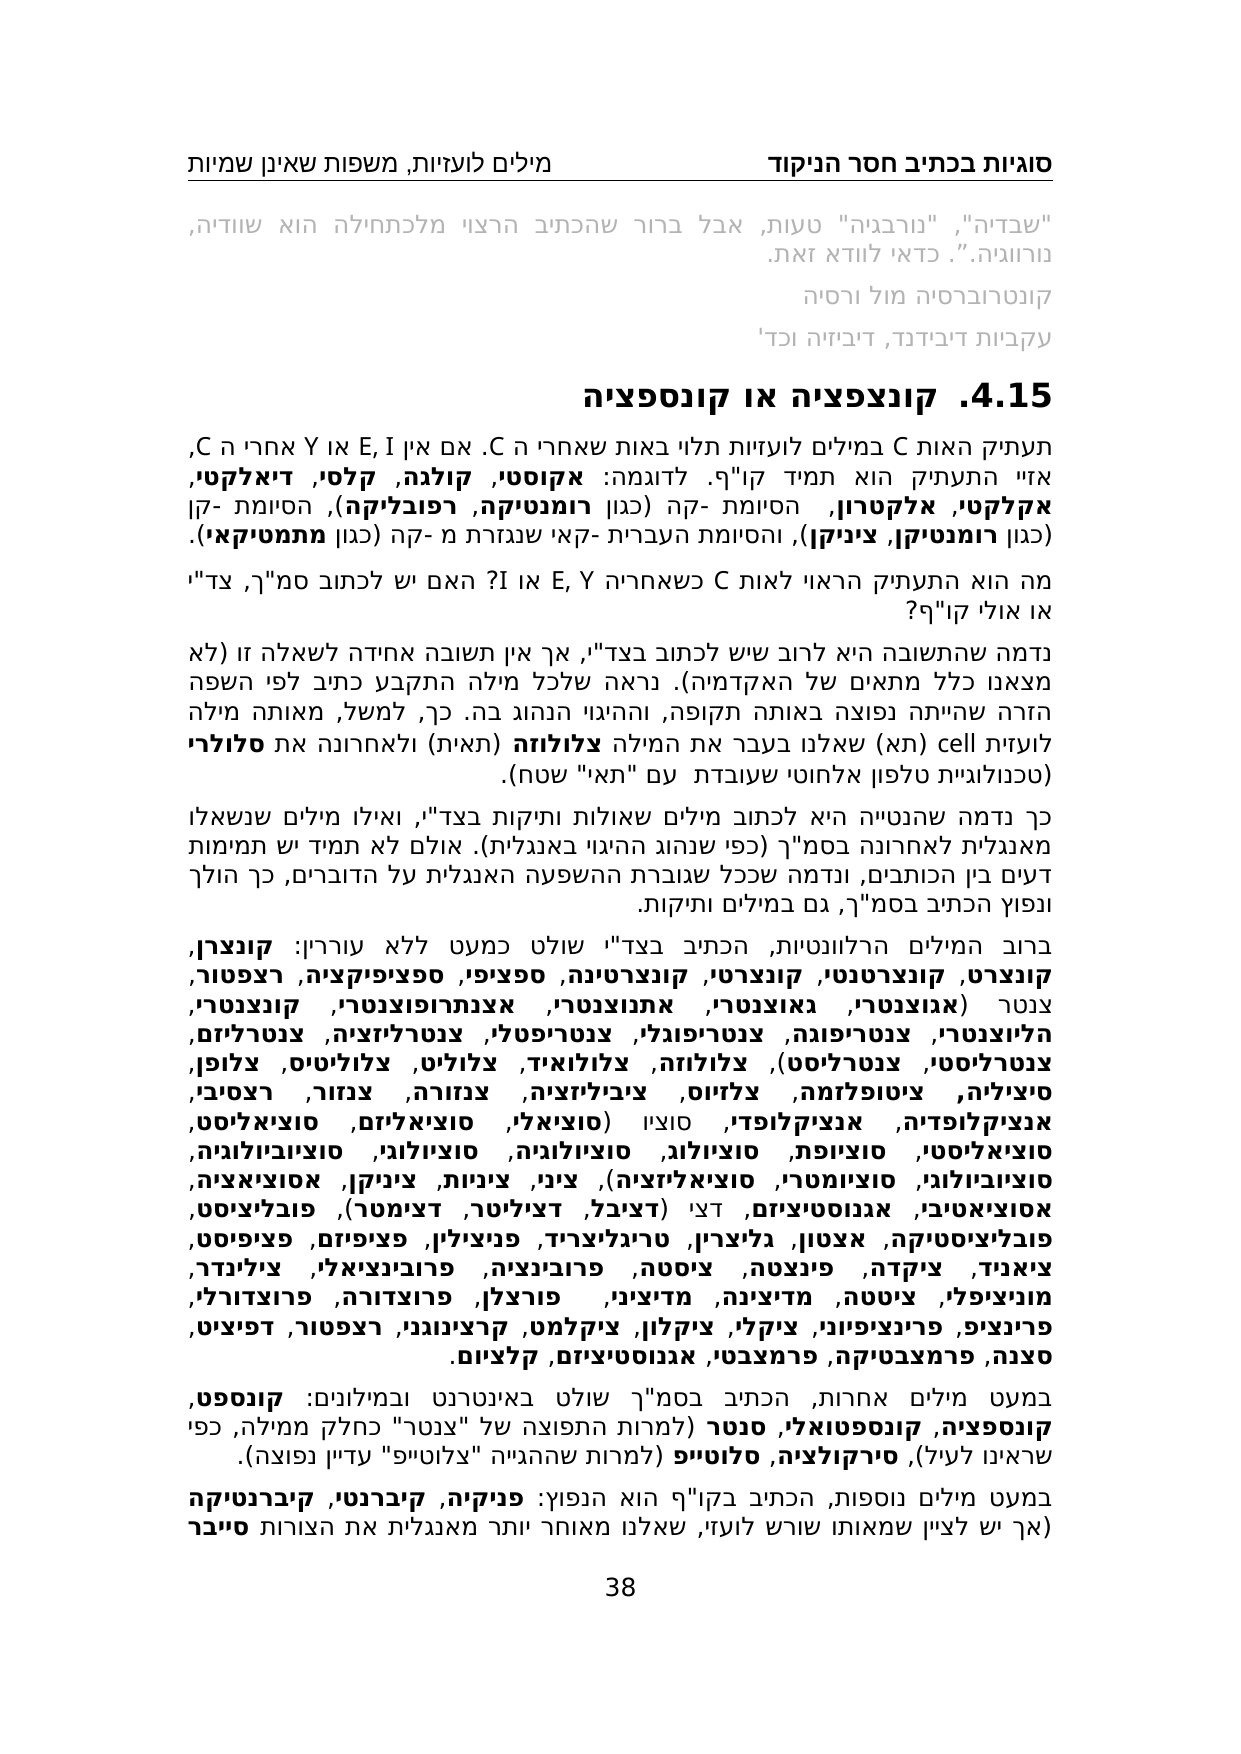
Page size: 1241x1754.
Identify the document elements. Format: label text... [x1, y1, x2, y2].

text תעתיק האות C במילים לועזיות תלוי באות שאחרי ה C. אם אין E, I או Y אחרי ה C, אזיי התעתיק הוא תמיד קו"ף. לדוגמה: אקוסטי, קולגה, קלסי, דיאלקטי, אקלקטי, אלקטרון, הסיומת -קה (כגון רומנטיקה, רפובליקה), הסיומת -קן (כגון רומנטיקן, ציניקן), והסיומת העברית -קאי שנגזרת מ -קה (כגון מתמטיקאי). [187, 428, 1053, 550]
text "שבדיה", "נורבגיה" טעות, אבל ברור שהכתיב הרצוי מלכתחילה הוא שוודיה, נורווגיה.”. כדאי לוודא זאת. [187, 210, 1053, 268]
text מה הוא התעתיק הראוי לאות C כשאחריה E, Y או I? האם יש לכתוב סמ"ך, צד"י או אולי קו"ף? [187, 562, 1053, 626]
text במעט מילים אחרות, הכתיב בסמ"ך שולט באינטרנט ובמילונים: קונספט, קונספציה, קונספטואלי, סנטר (למרות התפוצה של "צנטר" כחלק ממילה, כפי שראינו לעיל), סירקולציה, סלוטייפ (למרות שההגייה "צלוטייפ" עדיין נפוצה). [187, 1383, 1053, 1471]
text כך נדמה שהנטייה היא לכתוב מילים שאולות ותיקות בצד"י, ואילו מילים שנשאלו מאנגלית לאחרונה בסמ"ך (כפי שנהוג ההיגוי באנגלית). אולם לא תמיד יש תמימות דעים בין הכותבים, ונדמה שככל שגוברת ההשפעה האנגלית על הדוברים, כך הולך ונפוץ הכתיב בסמ"ך, גם במילים ותיקות. [187, 802, 1053, 919]
text נדמה שהתשובה היא לרוב שיש לכתוב בצד"י, אך אין תשובה אחידה לשאלה זו (לא מצאנו כלל מתאים של האקדמיה). נראה שלכל מילה התקבע כתיב לפי השפה הזרה שהייתה נפוצה באותה תקופה, וההיגוי הנהוג בה. כך, למשל, מאותה מילה לועזית cell (תא) שאלנו בעבר את המילה צלולוזה (תאית) ולאחרונה את סלולרי (טכנולוגיית טלפון אלחוטי שעובדת עם "תאי" שטח). [187, 638, 1053, 789]
text ברוב המילים הרלוונטיות, הכתיב בצד"י שולט כמעט ללא עוררין: קונצרן, קונצרט, קונצרטנטי, קונצרטי, קונצרטינה, ספציפי, ספציפיקציה, רצפטור, צנטר (אגוצנטרי, גאוצנטרי, אתנוצנטרי, אצנתרופוצנטרי, קונצנטרי, הליוצנטרי, צנטריפוגה, צנטריפוגלי, צנטריפטלי, צנטרליזציה, צנטרליזם, צנטרליסטי, צנטרליסט), צלולוזה, צלולואיד, צלוליט, צלוליטיס, צלופן, סיציליה, ציטופלזמה, צלזיוס, ציביליזציה, צנזורה, צנזור, רצסיבי, אנציקלופדיה, אנציקלופדי, סוציו (סוציאלי, סוציאליזם, סוציאליסט, סוציאליסטי, סוציופת, סוציולוג, סוציולוגיה, סוציולוגי, סוציוביולוגיה, סוציוביולוגי, סוציומטרי, סוציאליזציה), ציני, ציניות, ציניקן, אסוציאציה, אסוציאטיבי, אגנוסטיציזם, דצי (דציבל, דציליטר, דצימטר), פובליציסט, פובליציסטיקה, אצטון, גליצרין, טריגליצריד, פניצילין, פציפיזם, פציפיסט, ציאניד, ציקדה, פינצטה, ציסטה, פרובינציה, פרובינציאלי, צילינדר, מוניציפלי, ציטטה, מדיצינה, מדיציני, פורצלן, פרוצדורה, פרוצדורלי, פרינציפ, פרינציפיוני, ציקלי, ציקלון, ציקלמט, קרצינוגני, רצפטור, דפיציט, סצנה, פרמצבטיקה, פרמצבטי, אגנוסטיציזם, קלציום. [187, 931, 1053, 1370]
subtitle קונצפציה או קונספציה [187, 377, 1053, 416]
text במעט מילים נוספות, הכתיב בקו"ף הוא הנפוץ: פניקיה, קיברנטי, קיברנטיקה (אך יש לציין שמאותו שורש לועזי, שאלנו מאוחר יותר מאנגלית את הצורות סייבר [187, 1483, 1053, 1542]
text עקביות דיבידנד, דיביזיה וכד' [187, 323, 1053, 352]
text קונטרוברסיה מול ורסיה [187, 281, 1053, 310]
